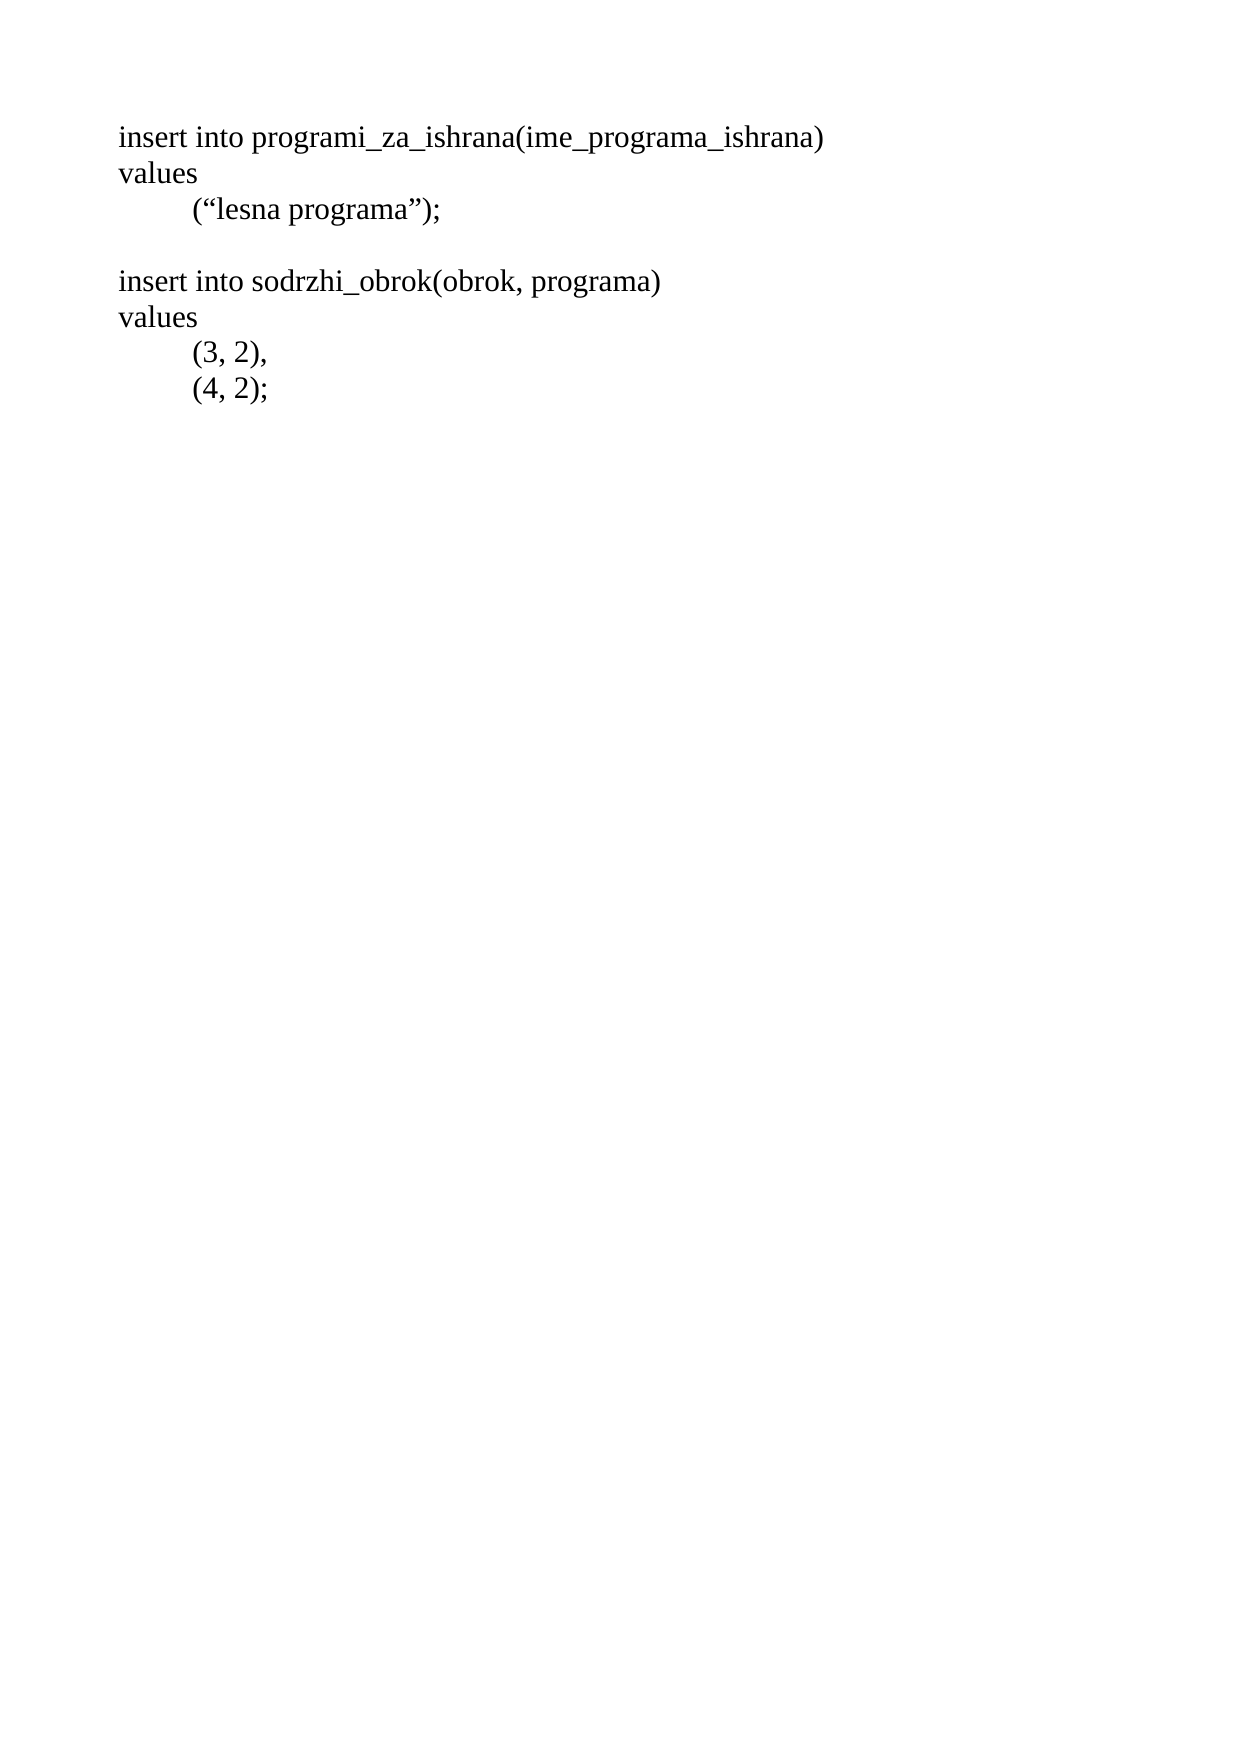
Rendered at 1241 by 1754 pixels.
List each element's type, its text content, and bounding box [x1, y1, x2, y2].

text values [118, 154, 1122, 190]
text insert into sodrzhi_obrok(obrok, programa) [118, 262, 1122, 298]
text (“lesna programa”); [118, 190, 1122, 226]
text (3, 2), [118, 334, 1122, 370]
text values [118, 298, 1122, 334]
text (4, 2); [118, 370, 1122, 406]
text insert into programi_za_ishrana(ime_programa_ishrana) [118, 118, 1122, 154]
